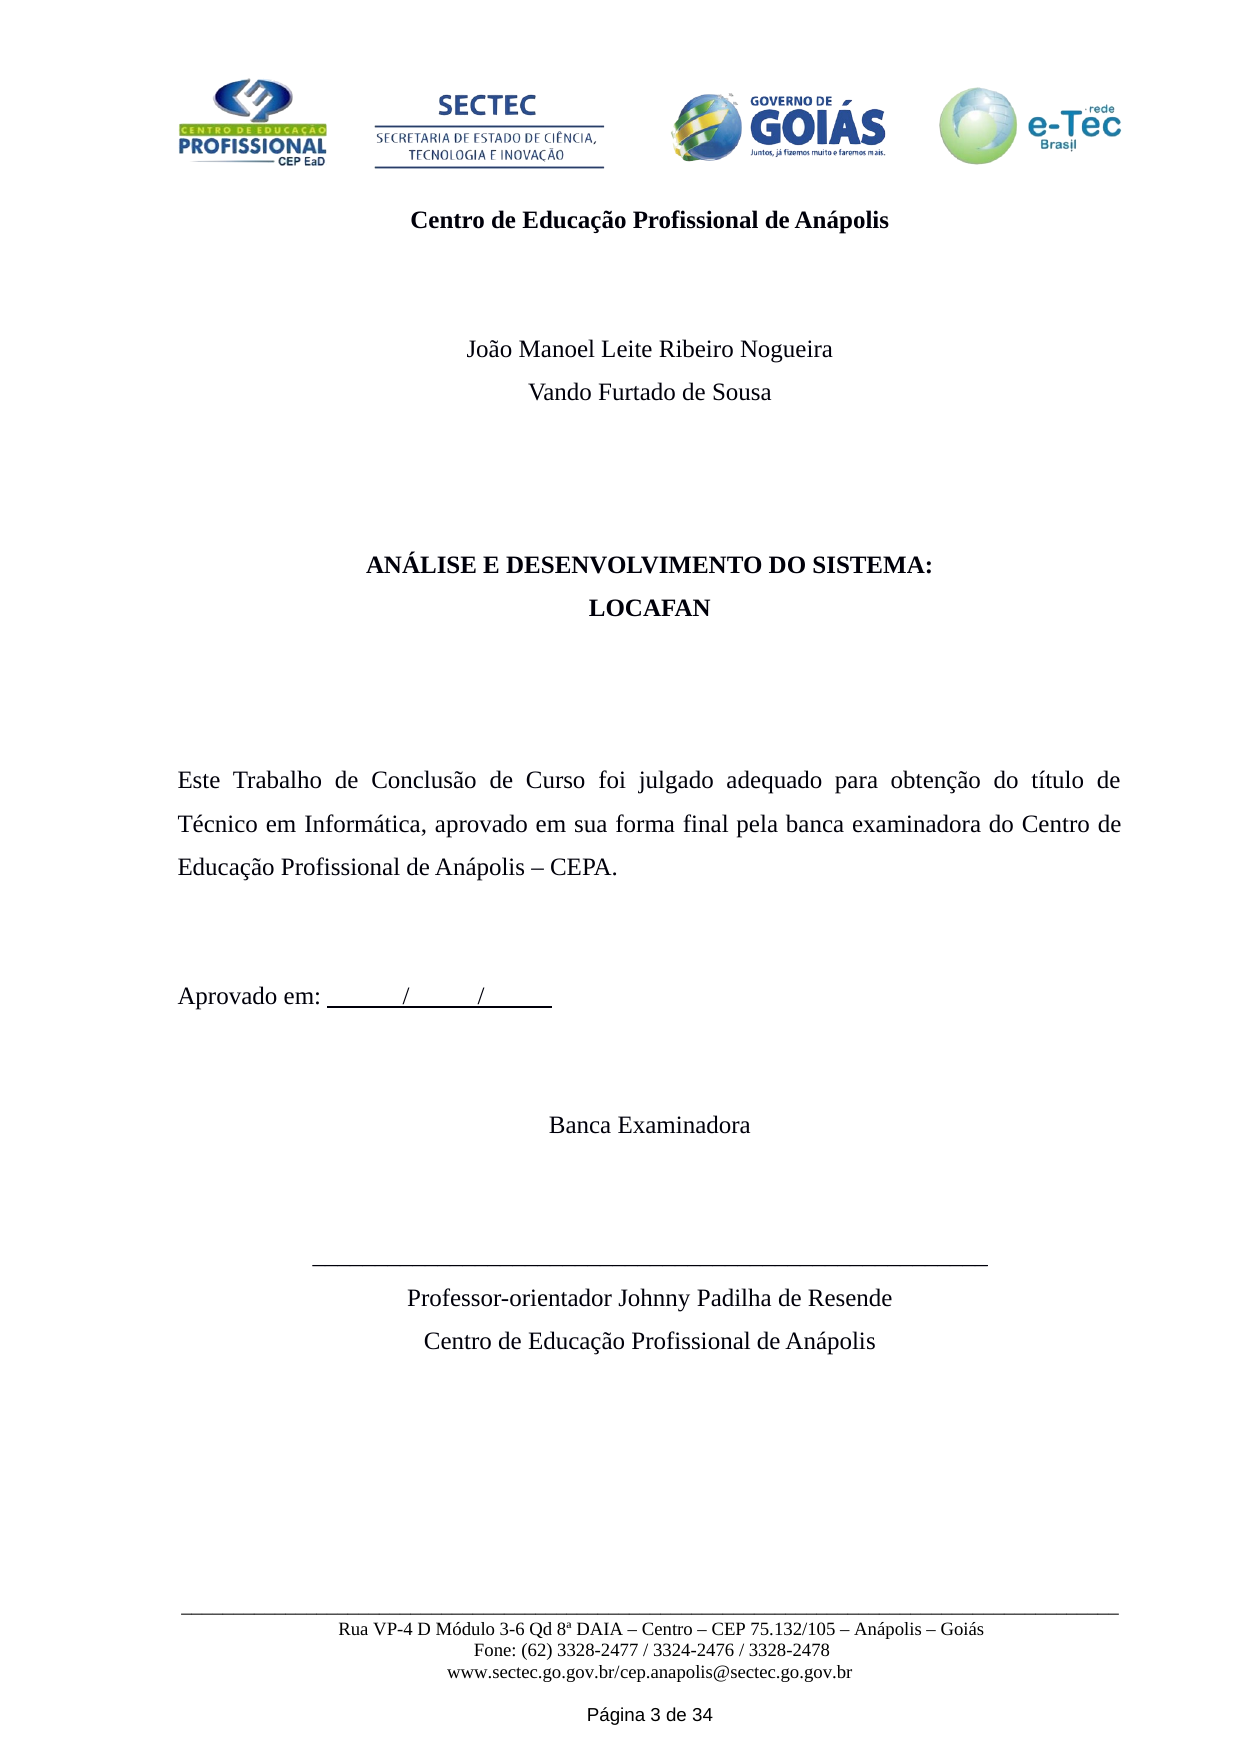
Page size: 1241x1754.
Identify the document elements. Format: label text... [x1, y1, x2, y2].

text Aprovado em: / / [177, 981, 1122, 1010]
picture [177, 75, 1123, 176]
text ANÁLISE E DESENVOLVIMENTO DO SISTEMA: [177, 550, 1122, 579]
text João Manoel Leite Ribeiro Nogueira [177, 334, 1122, 363]
text Vando Furtado de Sousa [177, 377, 1122, 406]
text Centro de Educação Profissional de Anápolis [177, 1326, 1122, 1355]
text Professor-orientador Johnny Padilha de Resende [177, 1283, 1122, 1312]
text LOCAFAN [177, 593, 1122, 622]
text Banca Examinadora [177, 1111, 1122, 1139]
text Centro de Educação Profissional de Anápolis [177, 205, 1122, 234]
text ______________________________________________________ [177, 1240, 1122, 1269]
text Este Trabalho de Conclusão de Curso foi julgado adequado para obtenção do título de Técnico em Informática, aprovado em sua forma final pela banca examinadora do Centro de Educação Profissional de Anápolis – CEPA. [177, 766, 1122, 881]
